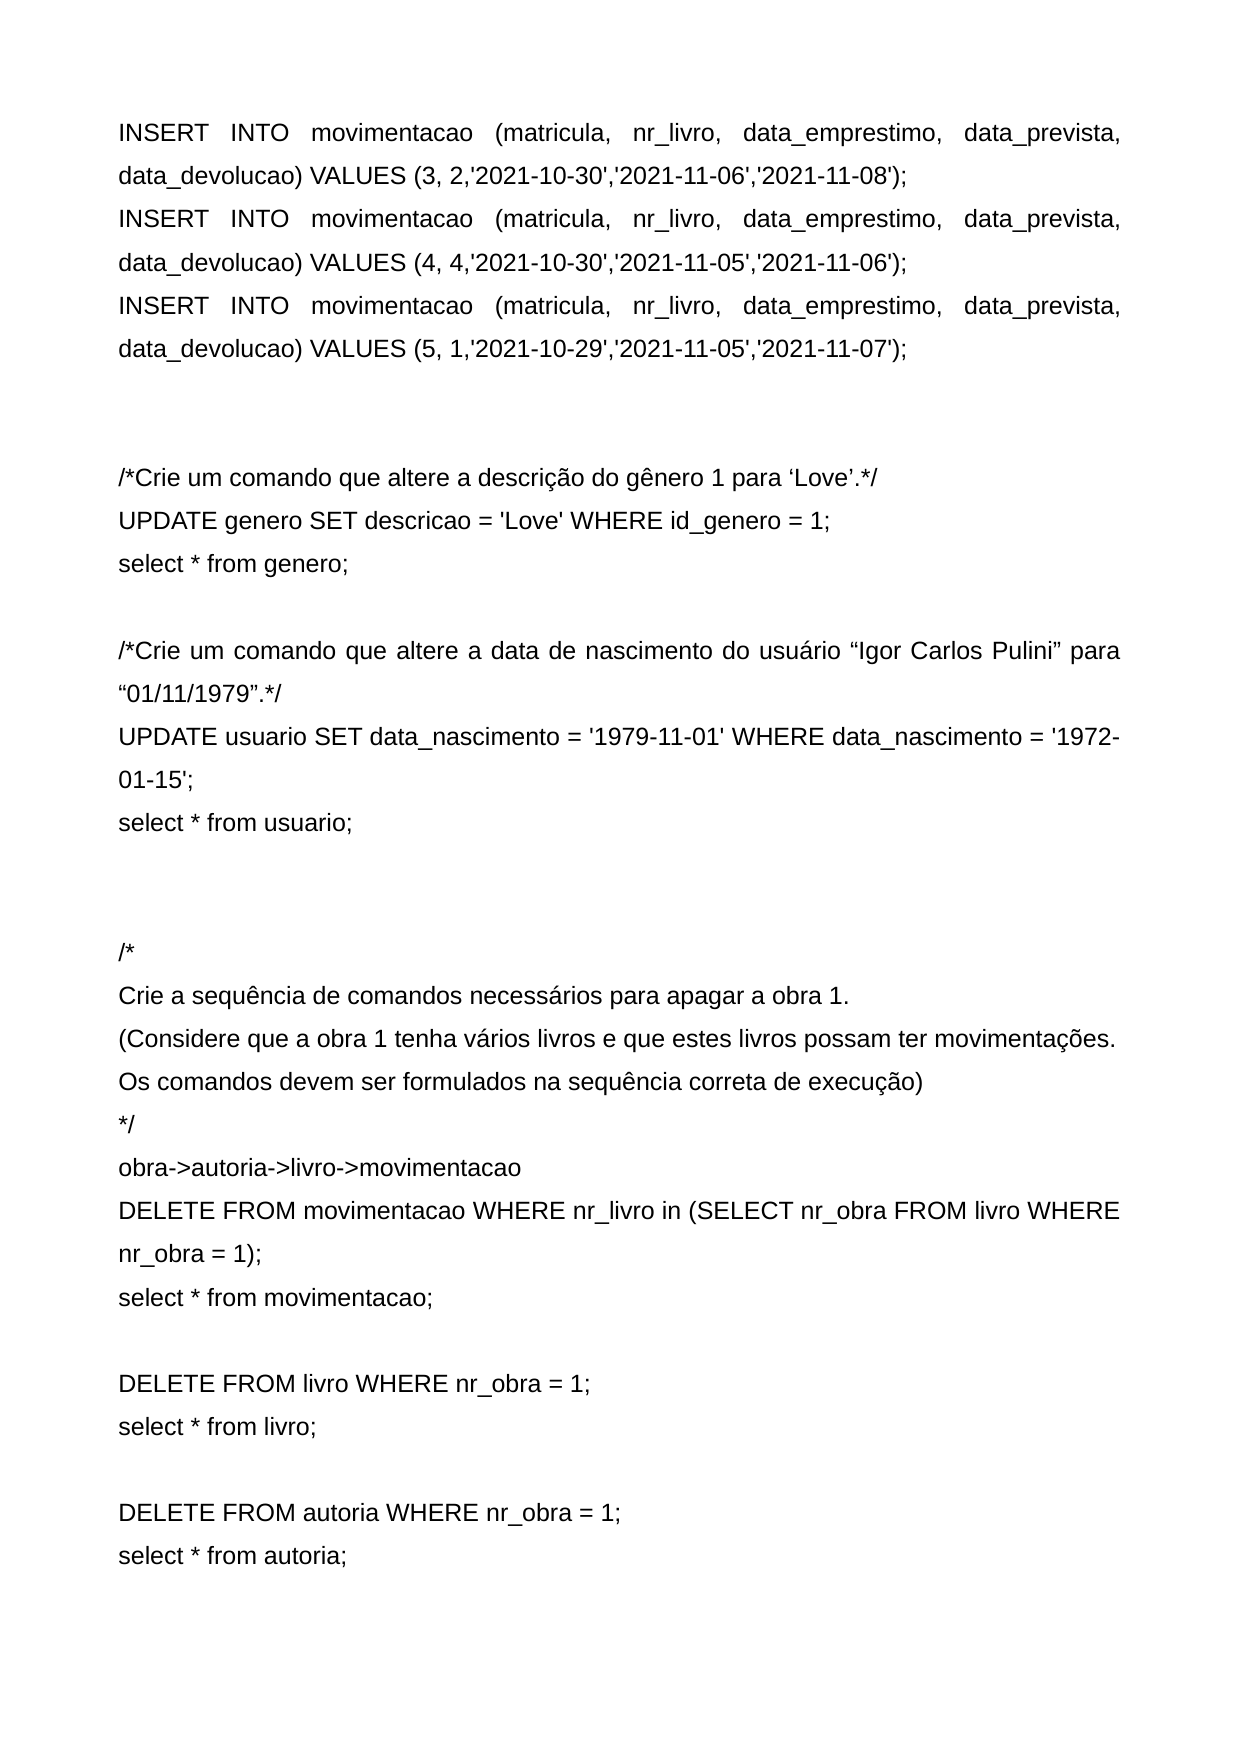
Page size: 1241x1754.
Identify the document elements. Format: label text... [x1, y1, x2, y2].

text /*Crie um comando que altere a descrição do gênero 1 para ‘Love’.*/ [118, 463, 1122, 492]
text Os comandos devem ser formulados na sequência correta de execução) [118, 1067, 1122, 1096]
text (Considere que a obra 1 tenha vários livros e que estes livros possam ter movimentações. [118, 1024, 1122, 1052]
text INSERT INTO movimentacao (matricula, nr_livro, data_emprestimo, data_prevista, data_devolucao) VALUES (3, 2,'2021-10-30','2021-11-06','2021-11-08'); [118, 118, 1122, 190]
text UPDATE usuario SET data_nascimento = '1979-11-01' WHERE data_nascimento = '1972-01-15'; [118, 722, 1122, 794]
text DELETE FROM livro WHERE nr_obra = 1; [118, 1369, 1122, 1397]
text obra->autoria->livro->movimentacao [118, 1153, 1122, 1182]
text UPDATE genero SET descricao = 'Love' WHERE id_genero = 1; [118, 506, 1122, 535]
text /*Crie um comando que altere a data de nascimento do usuário “Igor Carlos Pulini” para “01/11/1979”.*/ [118, 636, 1122, 707]
text select * from livro; [118, 1412, 1122, 1441]
text DELETE FROM movimentacao WHERE nr_livro in (SELECT nr_obra FROM livro WHERE nr_obra = 1); [118, 1196, 1122, 1268]
text /* [118, 937, 1122, 966]
text select * from usuario; [118, 808, 1122, 837]
text Crie a sequência de comandos necessários para apagar a obra 1. [118, 981, 1122, 1009]
text select * from movimentacao; [118, 1282, 1122, 1311]
text DELETE FROM autoria WHERE nr_obra = 1; [118, 1498, 1122, 1527]
text INSERT INTO movimentacao (matricula, nr_livro, data_emprestimo, data_prevista, data_devolucao) VALUES (5, 1,'2021-10-29','2021-11-05','2021-11-07'); [118, 291, 1122, 362]
text INSERT INTO movimentacao (matricula, nr_livro, data_emprestimo, data_prevista, data_devolucao) VALUES (4, 4,'2021-10-30','2021-11-05','2021-11-06'); [118, 204, 1122, 276]
text select * from genero; [118, 549, 1122, 578]
text select * from autoria; [118, 1541, 1122, 1570]
text */ [118, 1110, 1122, 1139]
